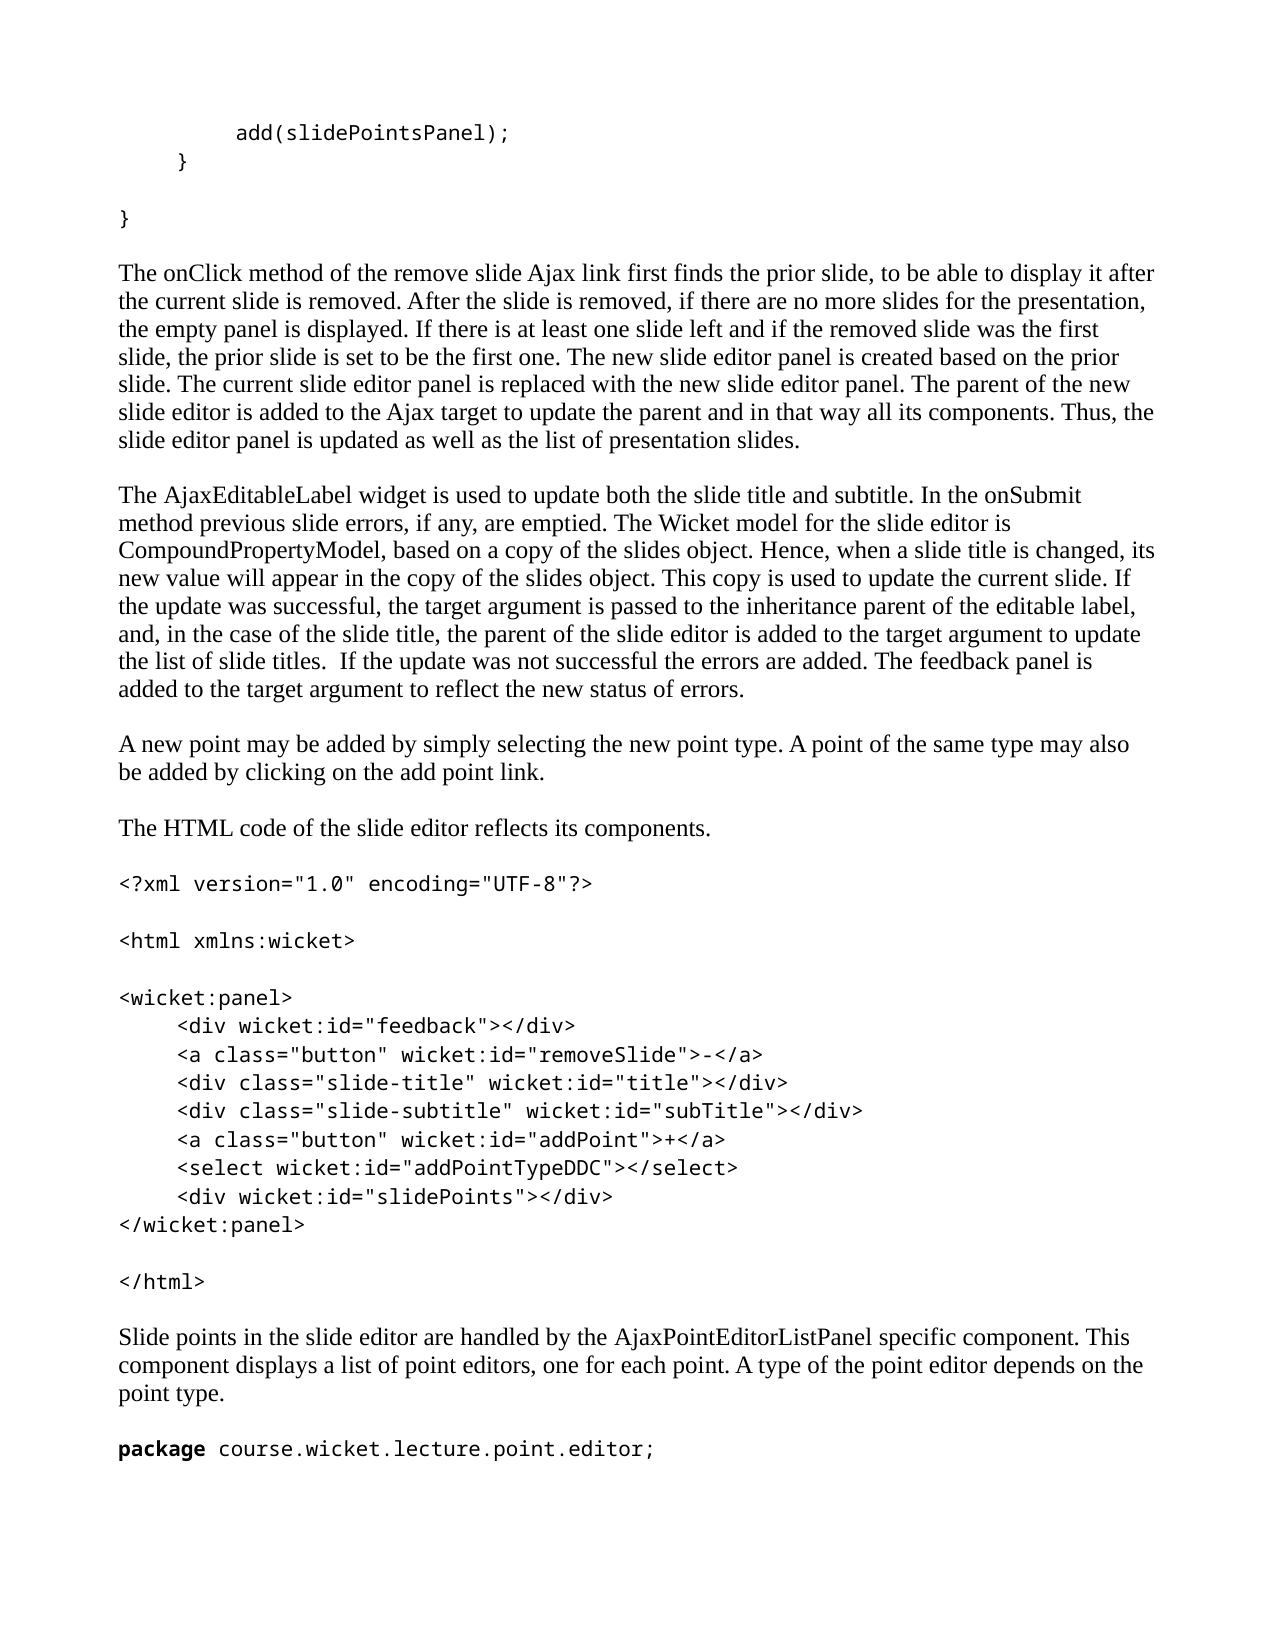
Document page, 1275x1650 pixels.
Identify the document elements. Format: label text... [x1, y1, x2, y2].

text } [118, 147, 1157, 175]
text The onClick method of the remove slide Ajax link first finds the prior slide, to be able to display it after the current slide is removed. After the slide is removed, if there are no more slides for the presentation, the empty panel is displayed. If there is at least one slide left and if the removed slide was the first slide, the prior slide is set to be the first one. The new slide editor panel is created based on the prior slide. The current slide editor panel is replaced with the new slide editor panel. The parent of the new slide editor is added to the Ajax target to update the parent and in that way all its components. Thus, the slide editor panel is updated as well as the list of presentation slides. [118, 259, 1157, 453]
text <a class="button" wicket:id="addPoint">+</a> [118, 1125, 1157, 1153]
text Slide points in the slide editor are handled by the AjaxPointEditorListPanel specific component. This component displays a list of point editors, one for each point. A type of the point editor depends on the point type. [118, 1323, 1157, 1407]
text </html> [118, 1267, 1157, 1296]
text The AjaxEditableLabel widget is used to update both the slide title and subtitle. In the onSubmit method previous slide errors, if any, are emptied. The Wicket model for the slide editor is CompoundPropertyModel, based on a copy of the slides object. Hence, when a slide title is changed, its new value will appear in the copy of the slides object. This copy is used to update the current slide. If the update was successful, the target argument is passed to the inheritance parent of the editable label, and, in the case of the slide title, the parent of the slide editor is added to the target argument to update the list of slide titles. If the update was not successful the errors are added. The feedback panel is added to the target argument to reflect the new status of errors. [118, 481, 1157, 703]
text <div wicket:id="slidePoints"></div> [118, 1182, 1157, 1210]
text package course.wicket.lecture.point.editor; [118, 1434, 1157, 1463]
text <div class="slide-title" wicket:id="title"></div> [118, 1068, 1157, 1097]
text <select wicket:id="addPointTypeDDC"></select> [118, 1153, 1157, 1182]
text <div wicket:id="feedback"></div> [118, 1011, 1157, 1040]
text The HTML code of the slide editor reflects its components. [118, 814, 1157, 841]
text </wicket:panel> [118, 1210, 1157, 1239]
text } [118, 203, 1157, 232]
text <div class="slide-subtitle" wicket:id="subTitle"></div> [118, 1097, 1157, 1125]
text <html xmlns:wicket> [118, 926, 1157, 954]
text <a class="button" wicket:id="removeSlide">-</a> [118, 1040, 1157, 1068]
text <wicket:panel> [118, 983, 1157, 1011]
text A new point may be added by simply selecting the new point type. A point of the same type may also be added by clicking on the add point link. [118, 731, 1157, 786]
text add(slidePointsPanel); [118, 118, 1157, 147]
text <?xml version="1.0" encoding="UTF-8"?> [118, 869, 1157, 898]
